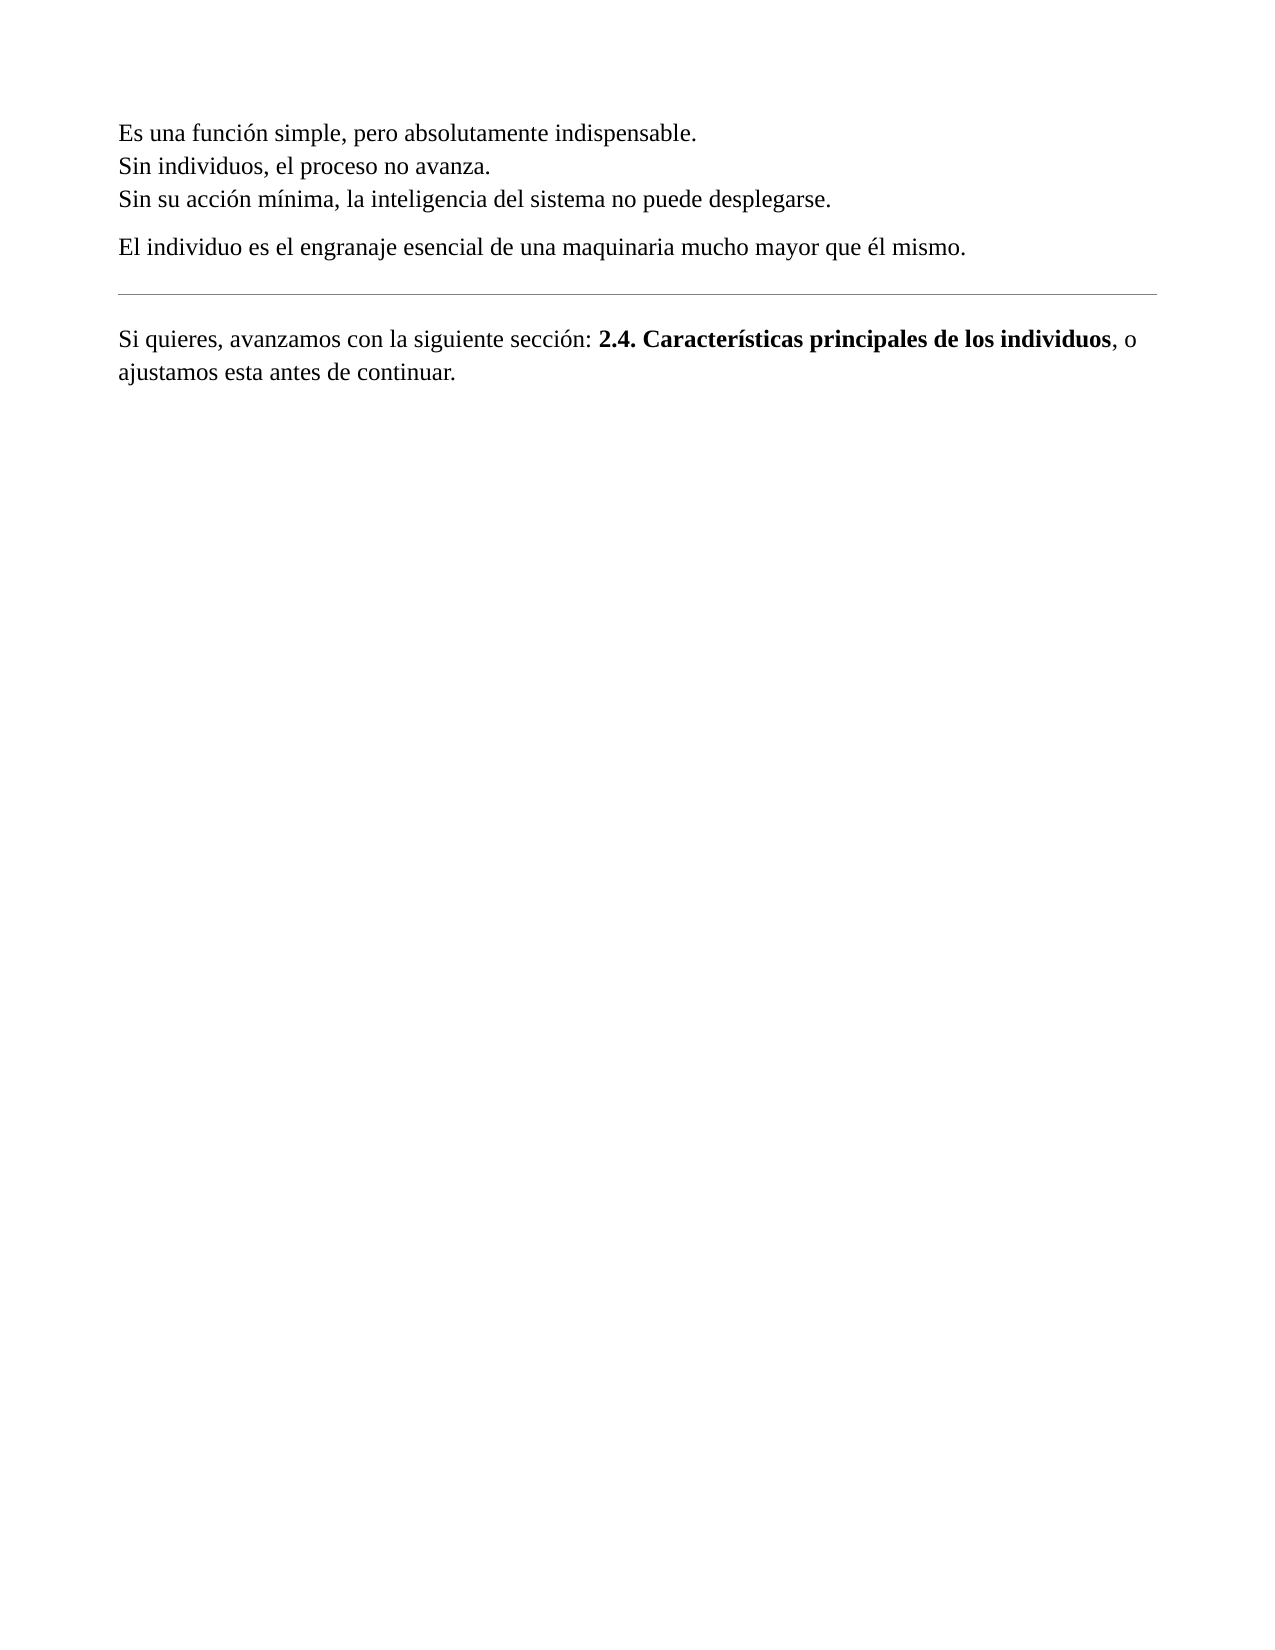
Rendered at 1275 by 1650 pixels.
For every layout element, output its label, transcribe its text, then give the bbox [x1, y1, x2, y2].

text El individuo es el engranaje esencial de una maquinaria mucho mayor que él mismo. [118, 232, 1157, 261]
text Si quieres, avanzamos con la siguiente sección: 2.4. Características principales de los individuos, o ajustamos esta antes de continuar. [118, 324, 1157, 385]
text Es una función simple, pero absolutamente indispensable. Sin individuos, el proceso no avanza. Sin su acción mínima, la inteligencia del sistema no puede desplegarse. [118, 118, 1157, 213]
